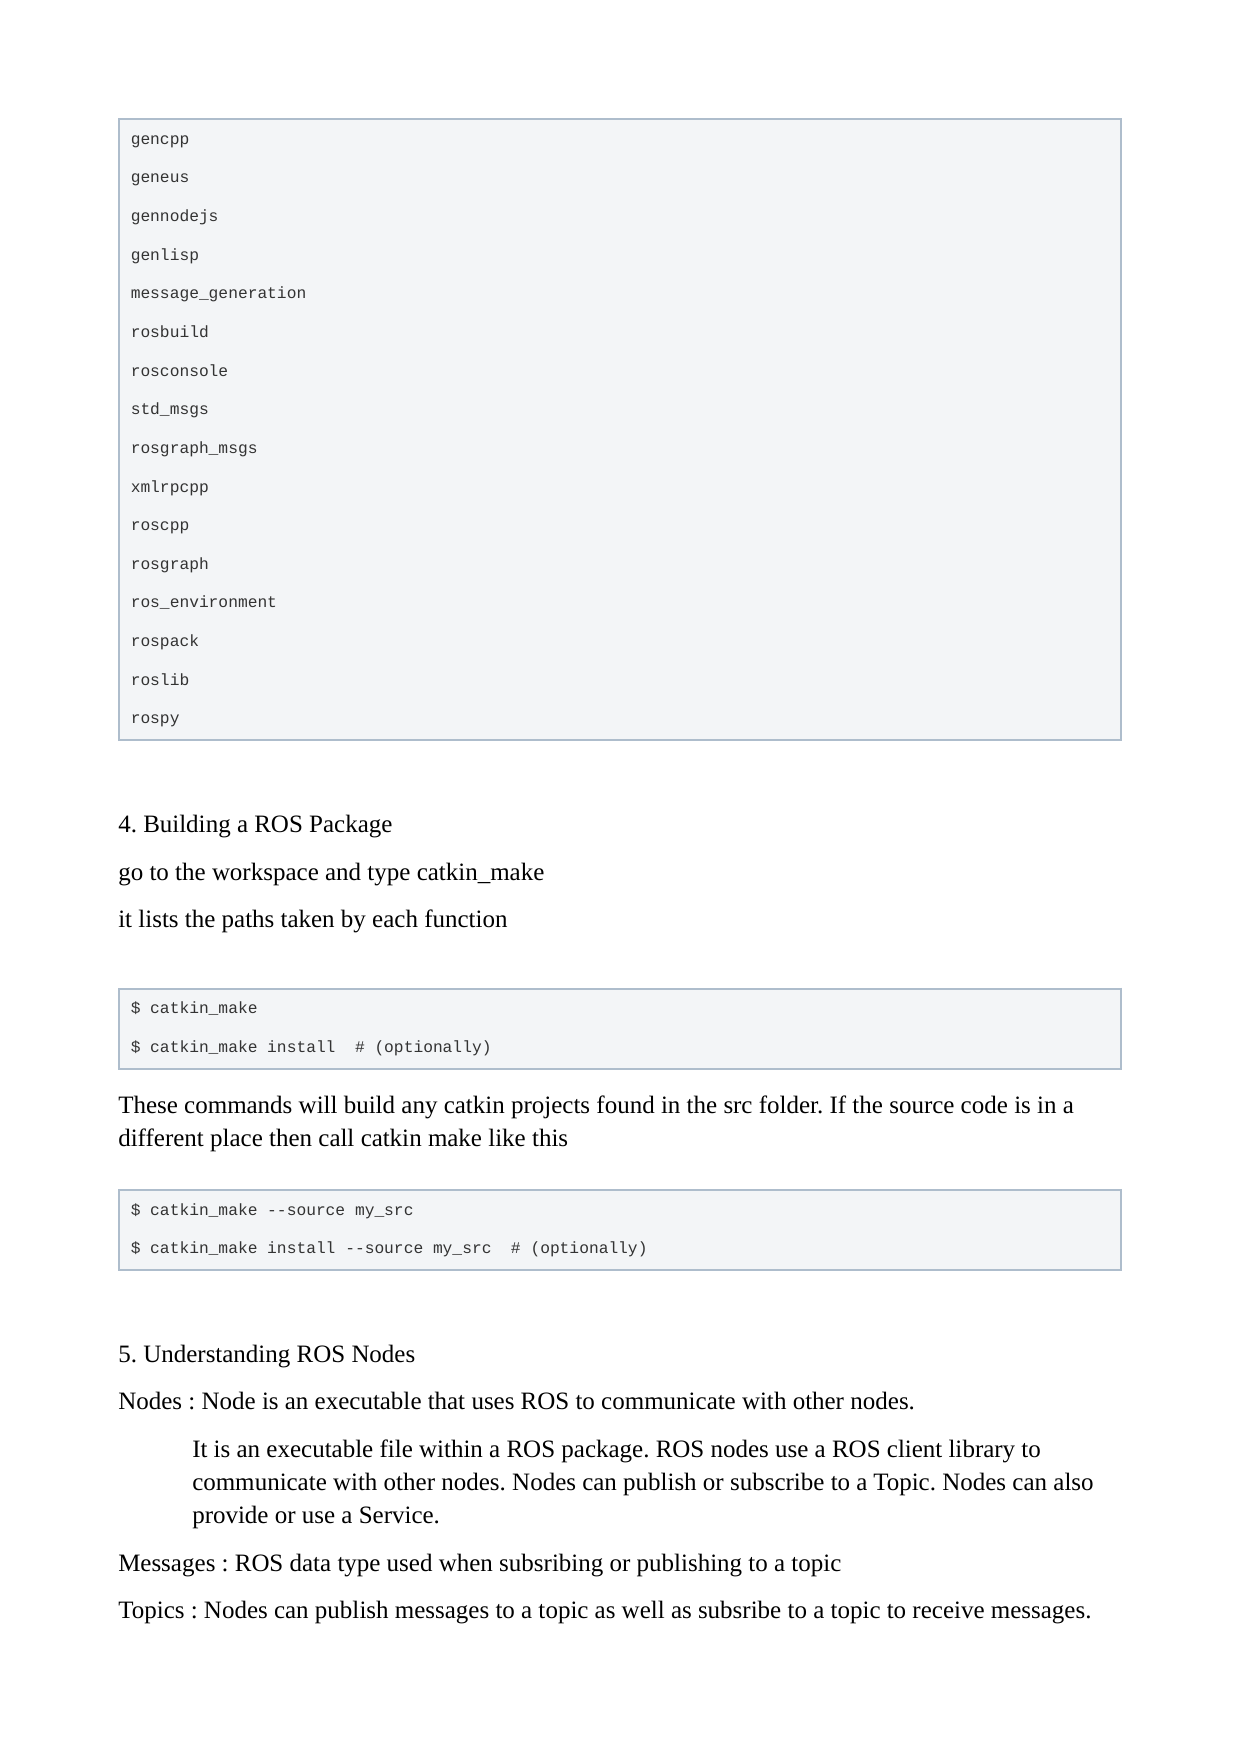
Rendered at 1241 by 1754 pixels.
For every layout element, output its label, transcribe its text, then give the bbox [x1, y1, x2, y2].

text These commands will build any catkin projects found in the src folder. If the source code is in a different place then call catkin make like this [118, 1090, 1122, 1152]
text rosgraph_msgs [120, 427, 1120, 458]
text rospy [120, 698, 1120, 739]
text go to the workspace and type catkin_make [118, 857, 1122, 885]
text Nodes : Node is an executable that uses ROS to communicate with other nodes. [118, 1386, 1122, 1415]
text rosgraph [120, 543, 1120, 574]
text $ catkin_make [120, 990, 1120, 1018]
text It is an executable file within a ROS package. ROS nodes use a ROS client library to communicate with other nodes. Nodes can publish or subscribe to a Topic. Nodes can also provide or use a Service. [118, 1434, 1122, 1529]
text $ catkin_make install --source my_src # (optionally) [120, 1228, 1120, 1269]
text message_generation [120, 273, 1120, 304]
text $ catkin_make --source my_src [120, 1191, 1120, 1220]
text 5. Understanding ROS Nodes [118, 1339, 1122, 1368]
text ros_environment [120, 582, 1120, 613]
text std_msgs [120, 389, 1120, 419]
text rosbuild [120, 311, 1120, 342]
text gennodejs [120, 195, 1120, 226]
text 4. Building a ROS Package [118, 809, 1122, 838]
text geneus [120, 157, 1120, 188]
text roslib [120, 659, 1120, 690]
text Messages : ROS data type used when subsribing or publishing to a topic [118, 1548, 1122, 1576]
text roscpp [120, 504, 1120, 536]
text it lists the paths taken by each function [118, 904, 1122, 933]
text rospack [120, 621, 1120, 651]
text genlisp [120, 234, 1120, 265]
text gencpp [120, 120, 1120, 149]
text rosconsole [120, 350, 1120, 381]
text Topics : Nodes can publish messages to a topic as well as subsribe to a topic to receive messages. [118, 1595, 1122, 1624]
text xmlrpcpp [120, 466, 1120, 497]
text $ catkin_make install # (optionally) [120, 1026, 1120, 1068]
